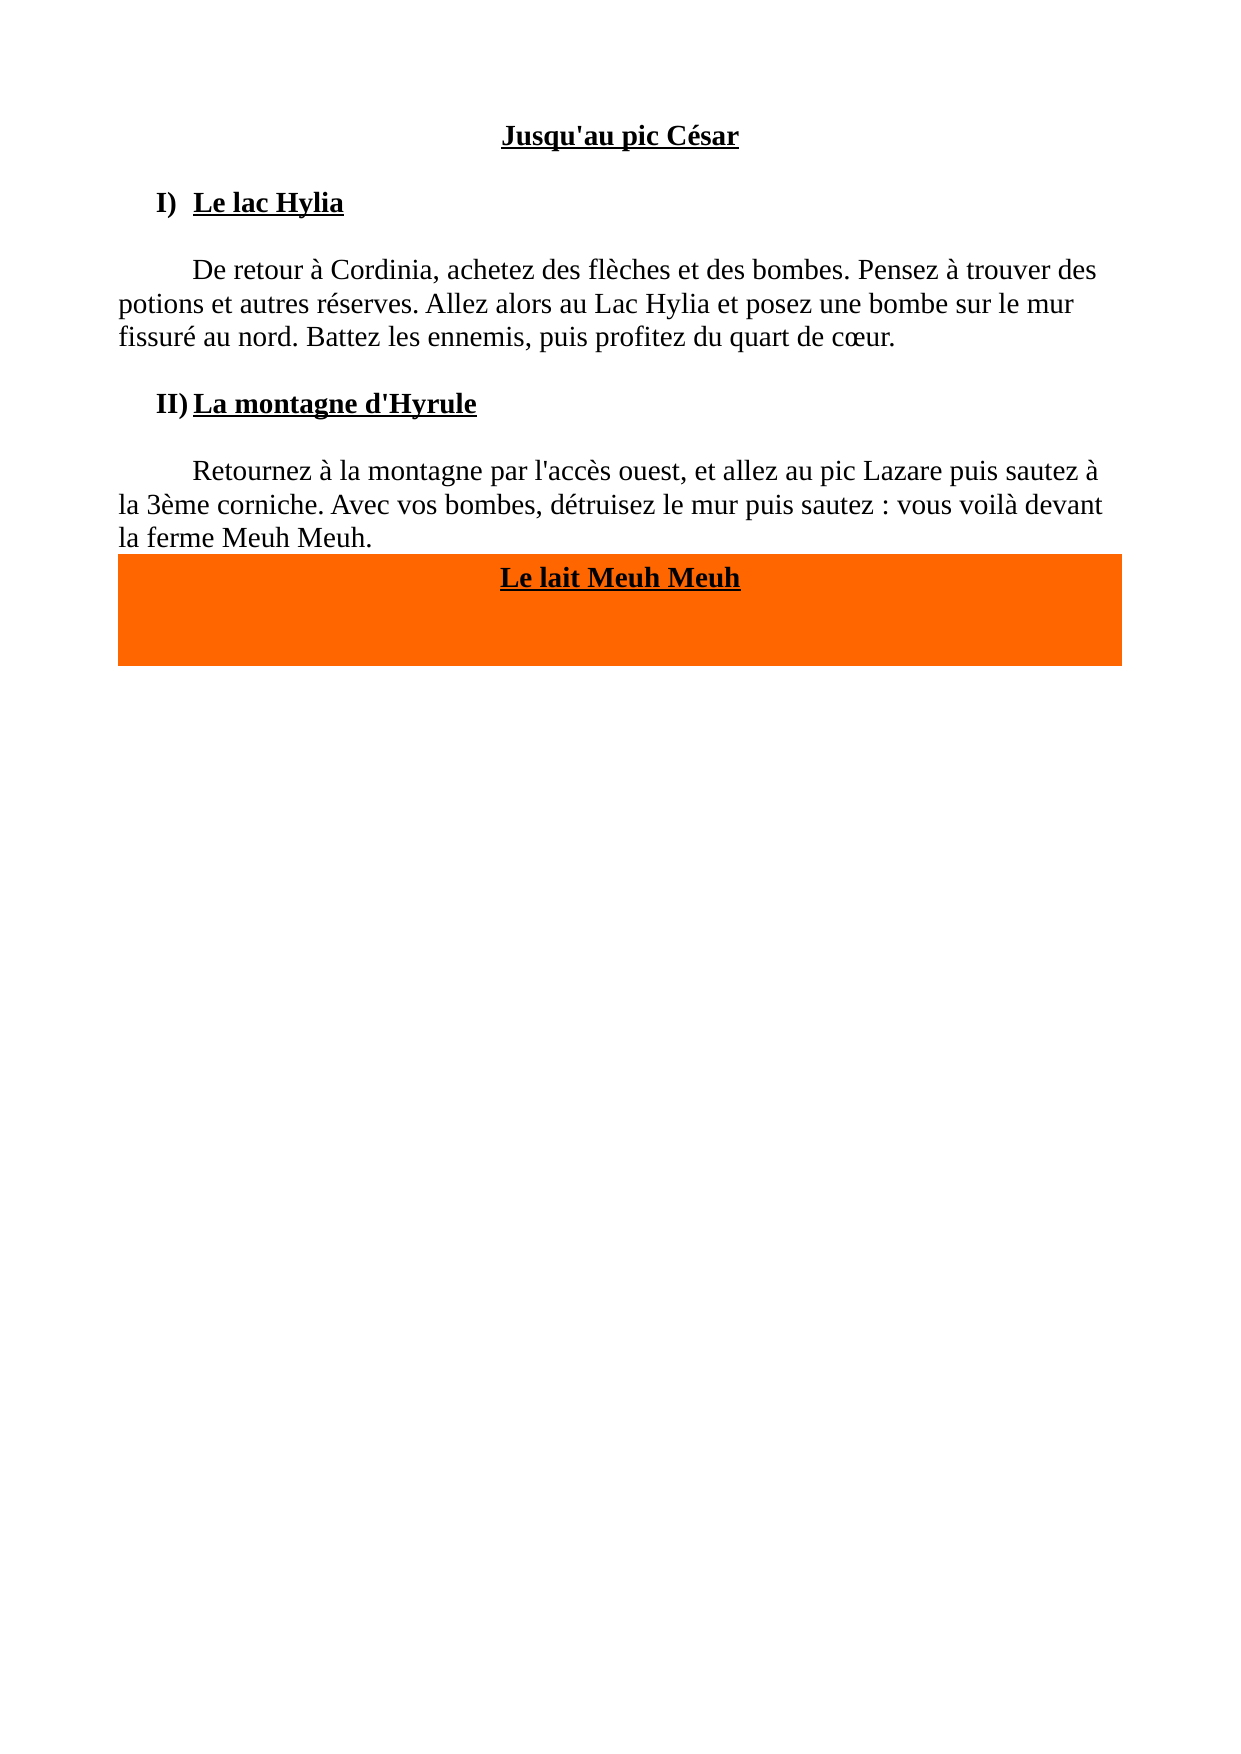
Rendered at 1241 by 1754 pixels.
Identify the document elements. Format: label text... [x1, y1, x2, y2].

list Le lac Hylia [156, 185, 1122, 219]
list La montagne d'Hyrule [156, 386, 1122, 420]
text Jusqu'au pic César [118, 118, 1122, 152]
text Retournez à la montagne par l'accès ouest, et allez au pic Lazare puis sautez à la 3ème corniche. Avec vos bombes, détruisez le mur puis sautez : vous voilà devant la ferme Meuh Meuh. [118, 453, 1122, 554]
table_header Le lait Meuh Meuh [118, 554, 1122, 666]
text De retour à Cordinia, achetez des flèches et des bombes. Pensez à trouver des potions et autres réserves. Allez alors au Lac Hylia et posez une bombe sur le mur fissuré au nord. Battez les ennemis, puis profitez du quart de cœur. [118, 252, 1122, 353]
